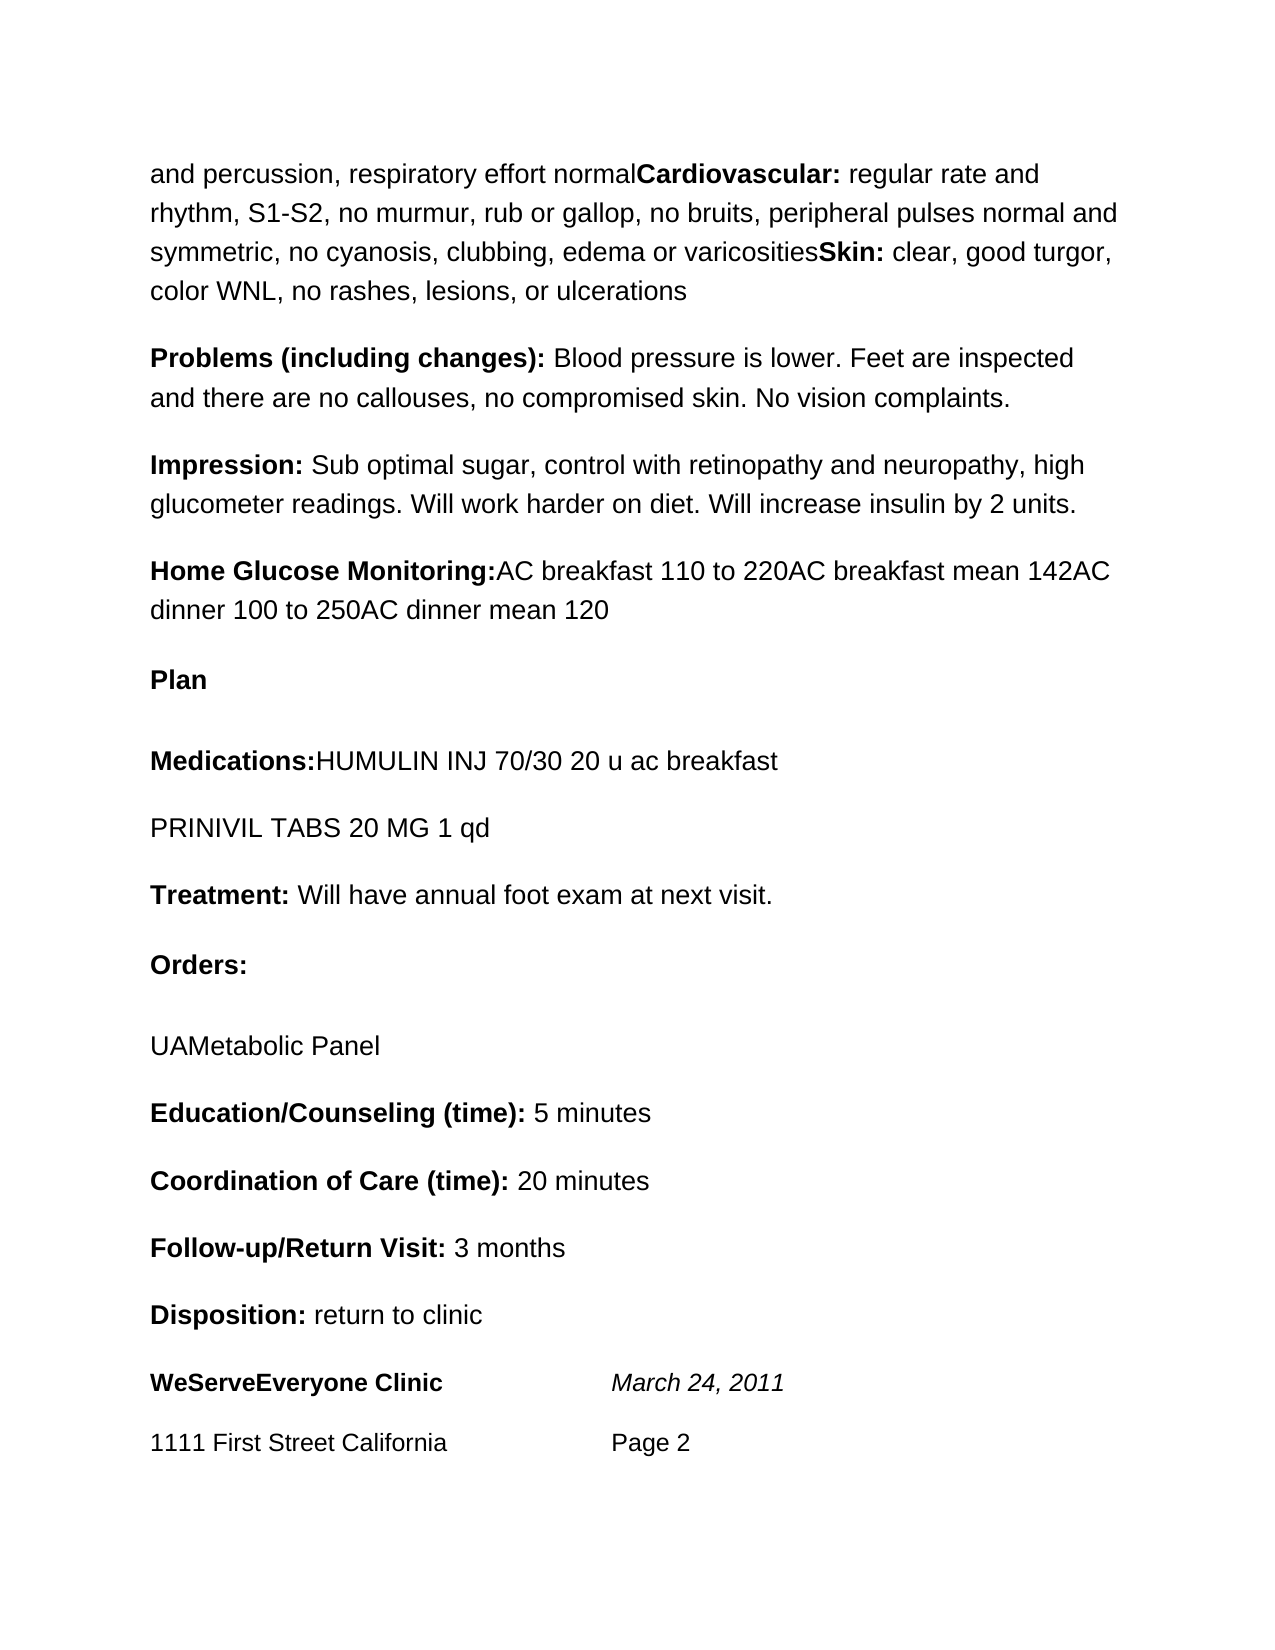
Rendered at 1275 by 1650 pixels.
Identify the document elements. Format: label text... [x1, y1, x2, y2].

text Treatment: Will have annual foot exam at next visit. [150, 871, 1125, 911]
table_header WeServeEveryone Clinic [139, 1358, 600, 1418]
text and percussion, respiratory effort normal Cardiovascular: regular rate and rhythm, S1-S2, no murmur, rub or gallop, no bruits, peripheral pulses normal and symmetric, no cyanosis, clubbing, edema or varicosities Skin: clear, good turgor, color WNL, no rashes, lesions, or ulcerations [150, 150, 1125, 307]
table_cell Page 2 [600, 1418, 1050, 1478]
text UA Metabolic Panel [150, 1022, 1125, 1062]
text Home Glucose Monitoring: AC breakfast 110 to 220 AC breakfast mean 142 AC dinner 100 to 250 AC dinner mean 120 [150, 547, 1125, 625]
table_header March 24, 2011 [600, 1358, 1050, 1418]
text Medications: HUMULIN INJ 70/30 20 u ac breakfast [150, 737, 1125, 776]
text Disposition: return to clinic [150, 1291, 1125, 1330]
text Education/Counseling (time): 5 minutes [150, 1089, 1125, 1129]
text Orders: [150, 938, 1125, 981]
text Problems (including changes): Blood pressure is lower. Feet are inspected and there are no callouses, no compromised skin. No vision complaints. [150, 334, 1125, 413]
text Follow-up/Return Visit: 3 months [150, 1224, 1125, 1263]
text Plan [150, 653, 1125, 695]
text Impression: Sub optimal sugar, control with retinopathy and neuropathy, high glucometer readings. Will work harder on diet. Will increase insulin by 2 units. [150, 441, 1125, 519]
table_cell 1111 First Street California [139, 1418, 600, 1478]
text Coordination of Care (time): 20 minutes [150, 1157, 1125, 1196]
text PRINIVIL TABS 20 MG 1 qd [150, 804, 1125, 843]
